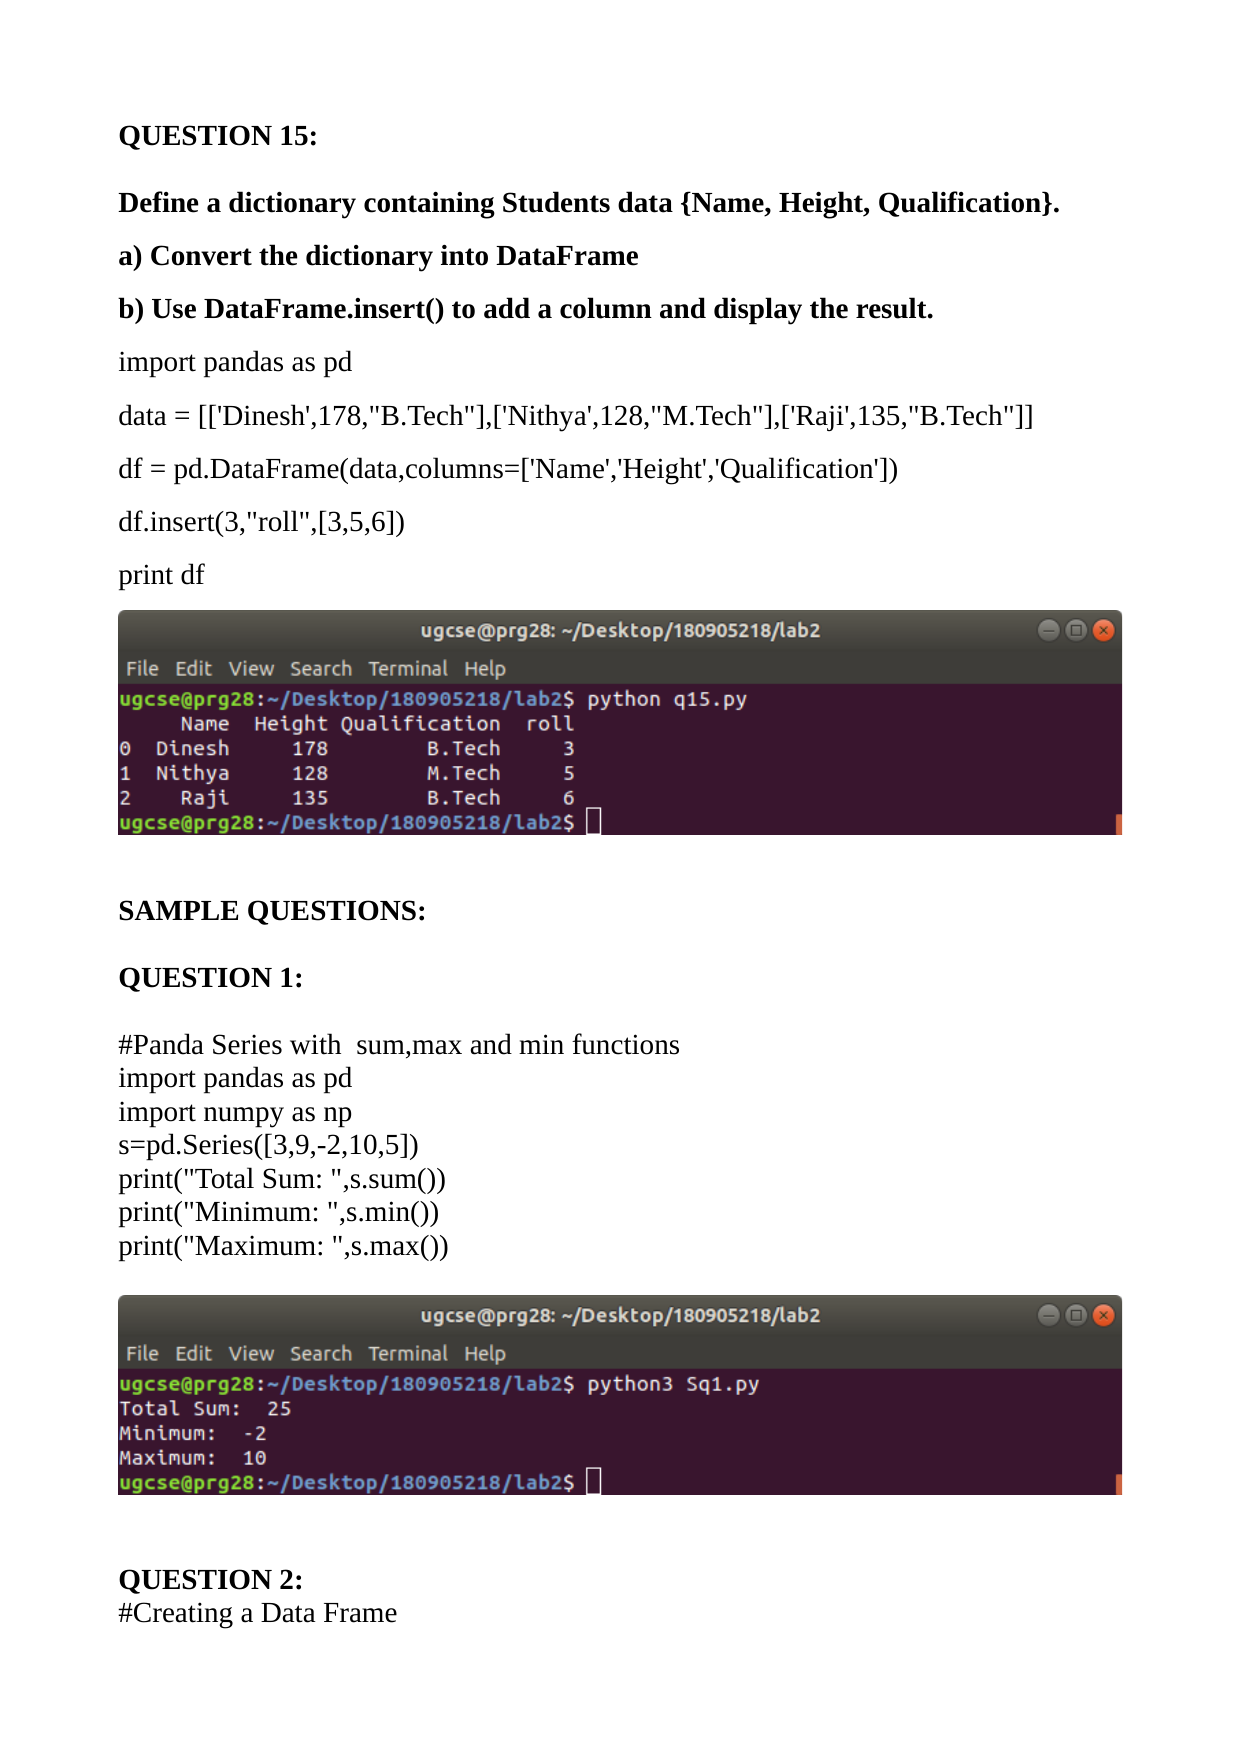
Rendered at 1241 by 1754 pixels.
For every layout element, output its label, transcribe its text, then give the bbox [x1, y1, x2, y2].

text SAMPLE QUESTIONS: [118, 893, 1122, 926]
text QUESTION 2: [118, 1562, 1122, 1595]
text s=pd.Series([3,9,-2,10,5]) [118, 1127, 1122, 1161]
text a) Convert the dictionary into DataFrame [118, 238, 1122, 272]
text df.insert(3,"roll",[3,5,6]) [118, 504, 1122, 537]
text import pandas as pd [118, 1060, 1122, 1094]
text Define a dictionary containing Students data {Name, Height, Qualification}. [118, 185, 1122, 219]
text print df [118, 557, 1122, 591]
text b) Use DataFrame.insert() to add a column and display the result. [118, 291, 1122, 325]
text df = pd.DataFrame(data,columns=['Name','Height','Qualification']) [118, 451, 1122, 484]
text data = [['Dinesh',178,"B.Tech"],['Nithya',128,"M.Tech"],['Raji',135,"B.Tech"]] [118, 398, 1122, 431]
text #Creating a Data Frame [118, 1595, 1122, 1629]
text print("Total Sum: ",s.sum()) [118, 1161, 1122, 1194]
text import numpy as np [118, 1094, 1122, 1127]
text print("Minimum: ",s.min()) [118, 1194, 1122, 1228]
text print("Maximum: ",s.max()) [118, 1228, 1122, 1262]
picture [118, 1295, 1123, 1495]
picture [118, 610, 1123, 835]
text #Panda Series with sum,max and min functions [118, 1027, 1122, 1060]
text import pandas as pd [118, 344, 1122, 378]
text QUESTION 15: [118, 118, 1122, 152]
text QUESTION 1: [118, 960, 1122, 993]
